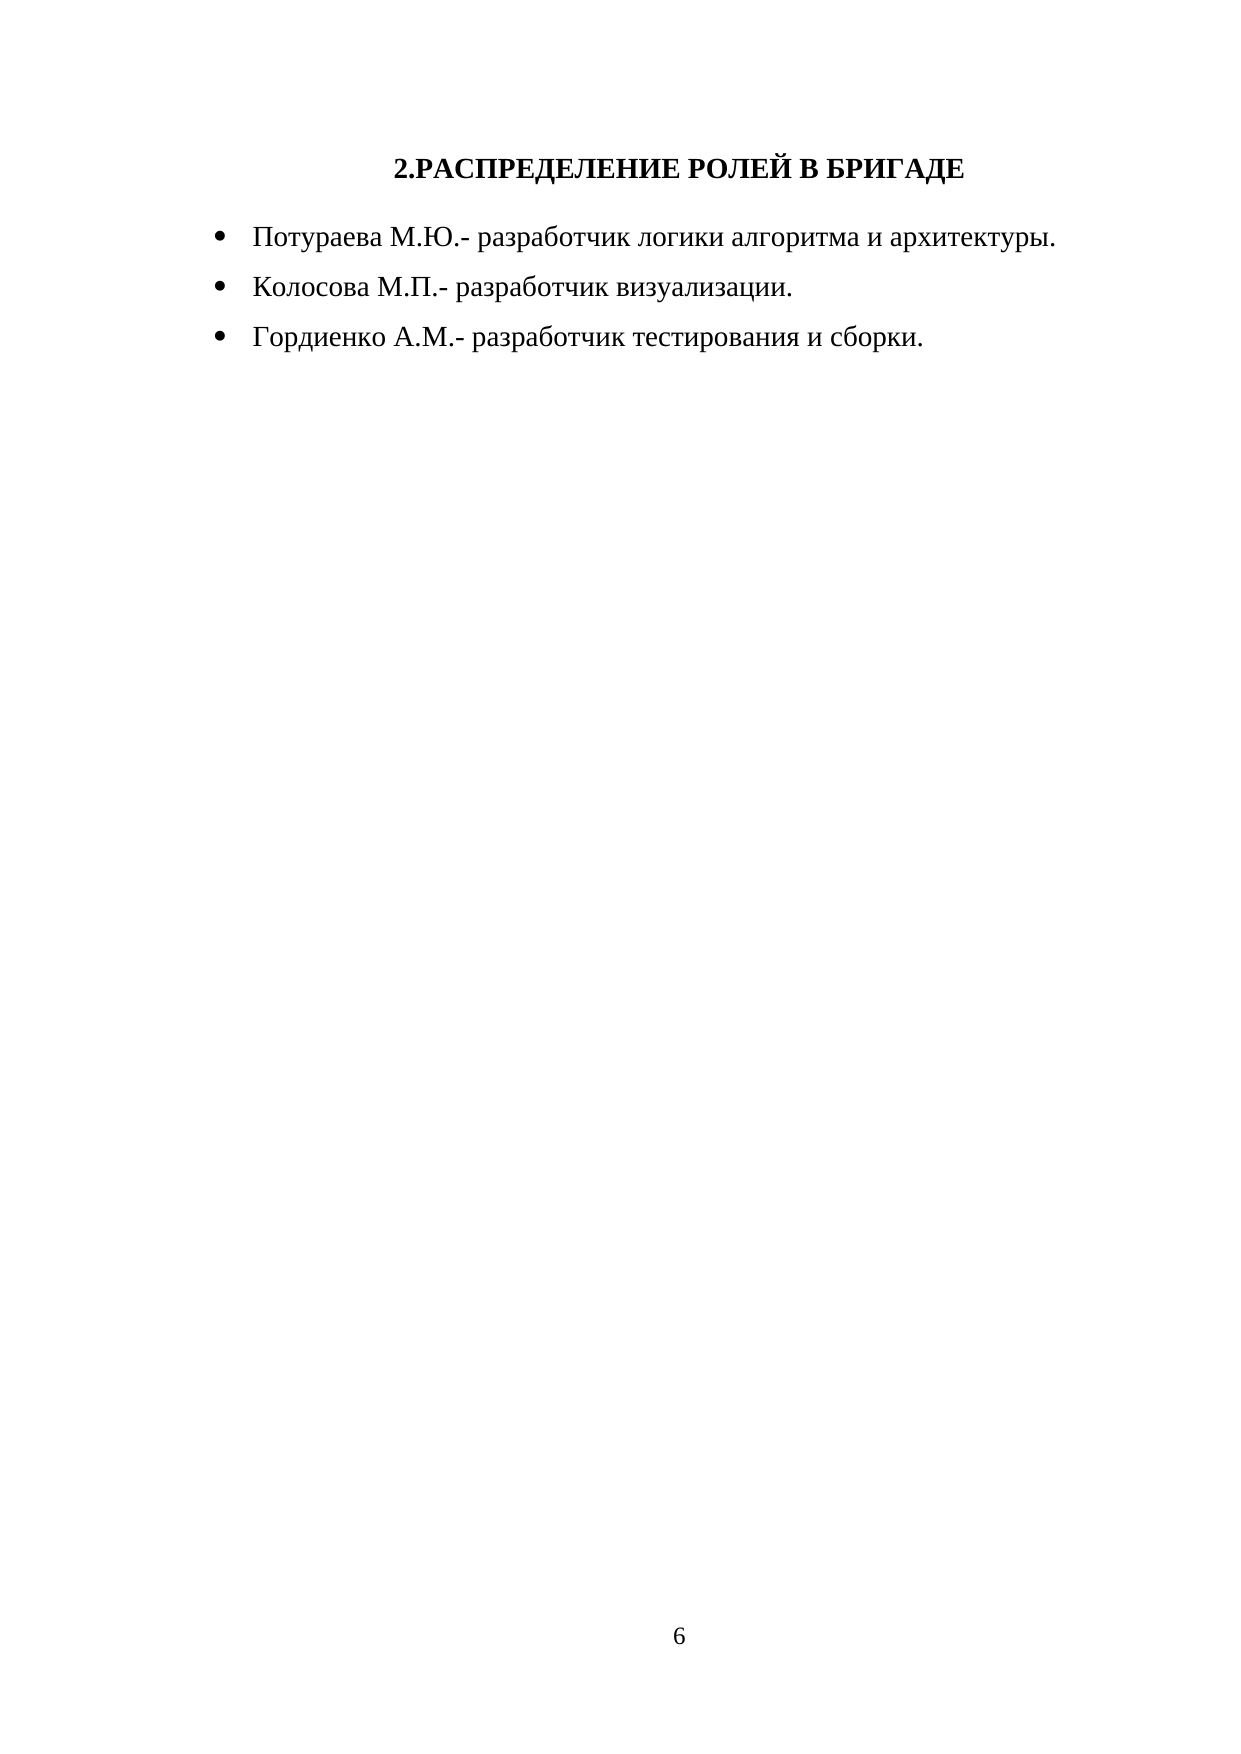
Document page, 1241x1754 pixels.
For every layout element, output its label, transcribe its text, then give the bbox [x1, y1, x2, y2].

list Гордиенко А.М.- разработчик тестирования и сборки. [215, 319, 1181, 353]
subtitle 2.РАСПРЕДЕЛЕНИЕ РОЛЕЙ В БРИГАДЕ [177, 152, 1181, 185]
list Колосова М.П.- разработчик визуализации. [215, 269, 1181, 303]
list Потураева М.Ю.- разработчик логики алгоритма и архитектуры. [215, 219, 1181, 252]
